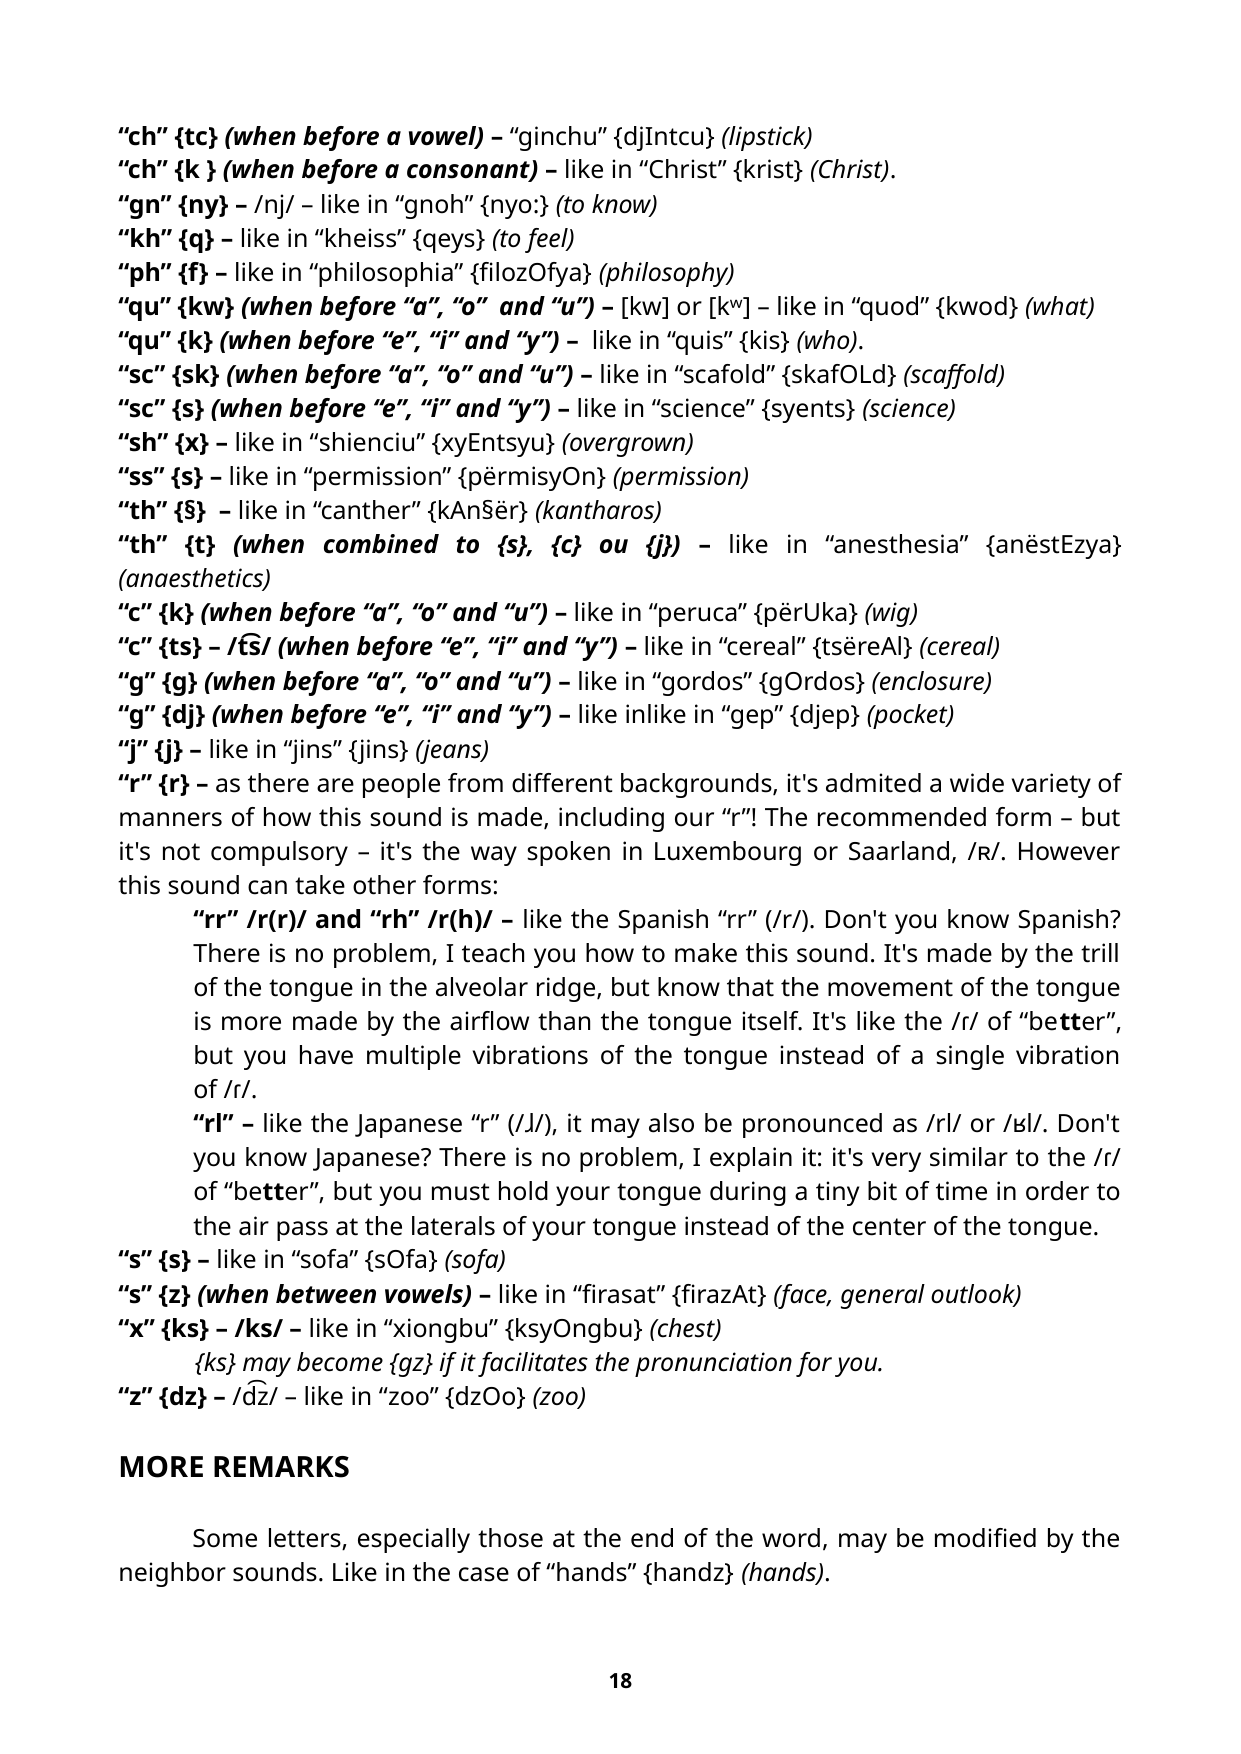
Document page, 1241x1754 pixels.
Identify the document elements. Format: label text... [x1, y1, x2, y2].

text “rr” /r(r)/ and “rh” /r(h)/ – like the Spanish “rr” (/r/). Don't you know Spanish? There is no problem, I teach you how to make this sound. It's made by the trill of the tongue in the alveolar ridge, but know that the movement of the tongue is more made by the airflow than the tongue itself. It's like the /ɾ/ of “better”, but you have multiple vibrations of the tongue instead of a single vibration of /ɾ/. [193, 902, 1122, 1106]
text “qu” {k} (when before “e”, “i” and “y”) – like in “quis” {kis} (who). [118, 322, 1122, 357]
text “kh” {q} – like in “kheiss” {qeys} (to feel) [118, 220, 1122, 254]
subtitle MORE REMARKS [118, 1447, 1122, 1486]
text “ch” {tc} (when before a vowel) – “ginchu” {djIntcu} (lipstick) [118, 118, 1122, 152]
text “sc” {s} (when before “e”, “i” and “y”) – like in “science” {syents} (science) [118, 391, 1122, 425]
text “z” {dz} – /d͡z/ – like in “zoo” {dzOo} (zoo) [118, 1378, 1122, 1412]
text {ks} may become {gz} if it facilitates the pronunciation for you. [195, 1344, 1122, 1378]
text “g” {g} (when before “a”, “o” and “u”) – like in “gordos” {gOrdos} (enclosure) [118, 663, 1122, 697]
text “ss” {s} – like in “permission” {përmisyOn} (permission) [118, 459, 1122, 493]
text “c” {ts} – /t͡s/ (when before “e”, “i” and “y”) – like in “cereal” {tsëreAl} (cereal) [118, 629, 1122, 663]
text “c” {k} (when before “a”, “o” and “u”) – like in “peruca” {përUka} (wig) [118, 595, 1122, 629]
text “g” {dj} (when before “e”, “i” and “y”) – like inlike in “gep” {djep} (pocket) [118, 697, 1122, 731]
text Some letters, especially those at the end of the word, may be modified by the neighbor sounds. Like in the case of “hands” {handz} (hands). [118, 1520, 1122, 1588]
text “th” {t} (when combined to {s}, {c} ou {j}) – like in “anesthesia” {anëstEzya} (anaesthetics) [118, 527, 1122, 595]
text “sh” {x} – like in “shienciu” {xyEntsyu} (overgrown) [118, 425, 1122, 459]
text “qu” {kw} (when before “a”, “o” and “u”) – [kw] or [kʷ] – like in “quod” {kwod} (what) [118, 288, 1122, 322]
text “th” {§} – like in “canther” {kAn§ër} (kantharos) [118, 493, 1122, 527]
text “x” {ks} – /ks/ – like in “xiongbu” {ksyOngbu} (chest) [118, 1310, 1122, 1344]
text “sc” {sk} (when before “a”, “o” and “u”) – like in “scafold” {skafOLd} (scaffold) [118, 357, 1122, 391]
text “s” {z} (when between vowels) – like in “firasat” {firazAt} (face, general outlook) [118, 1276, 1122, 1310]
text “rl” – like the Japanese “r” (/ɺ/), it may also be pronounced as /rl/ or /ʁl/. Don't you know Japanese? There is no problem, I explain it: it's very similar to the /ɾ/ of “better”, but you must hold your tongue during a tiny bit of time in order to the air pass at the laterals of your tongue instead of the center of the tongue. [193, 1106, 1122, 1242]
text “gn” {ny} – /nj/ – like in “gnoh” {nyo:} (to know) [118, 186, 1122, 220]
text “ch” {k } (when before a consonant) – like in “Christ” {krist} (Christ). [118, 152, 1122, 186]
text “ph” {f} – like in “philosophia” {filozOfya} (philosophy) [118, 254, 1122, 288]
text “s” {s} – like in “sofa” {sOfa} (sofa) [118, 1242, 1122, 1276]
text “r” {r} – as there are people from different backgrounds, it's admited a wide variety of manners of how this sound is made, including our “r”! The recommended form – but it's not compulsory – it's the way spoken in Luxembourg or Saarland, /ʀ/. However this sound can take other forms: [118, 765, 1122, 902]
text “j” {j} – like in “jins” {jins} (jeans) [118, 731, 1122, 765]
